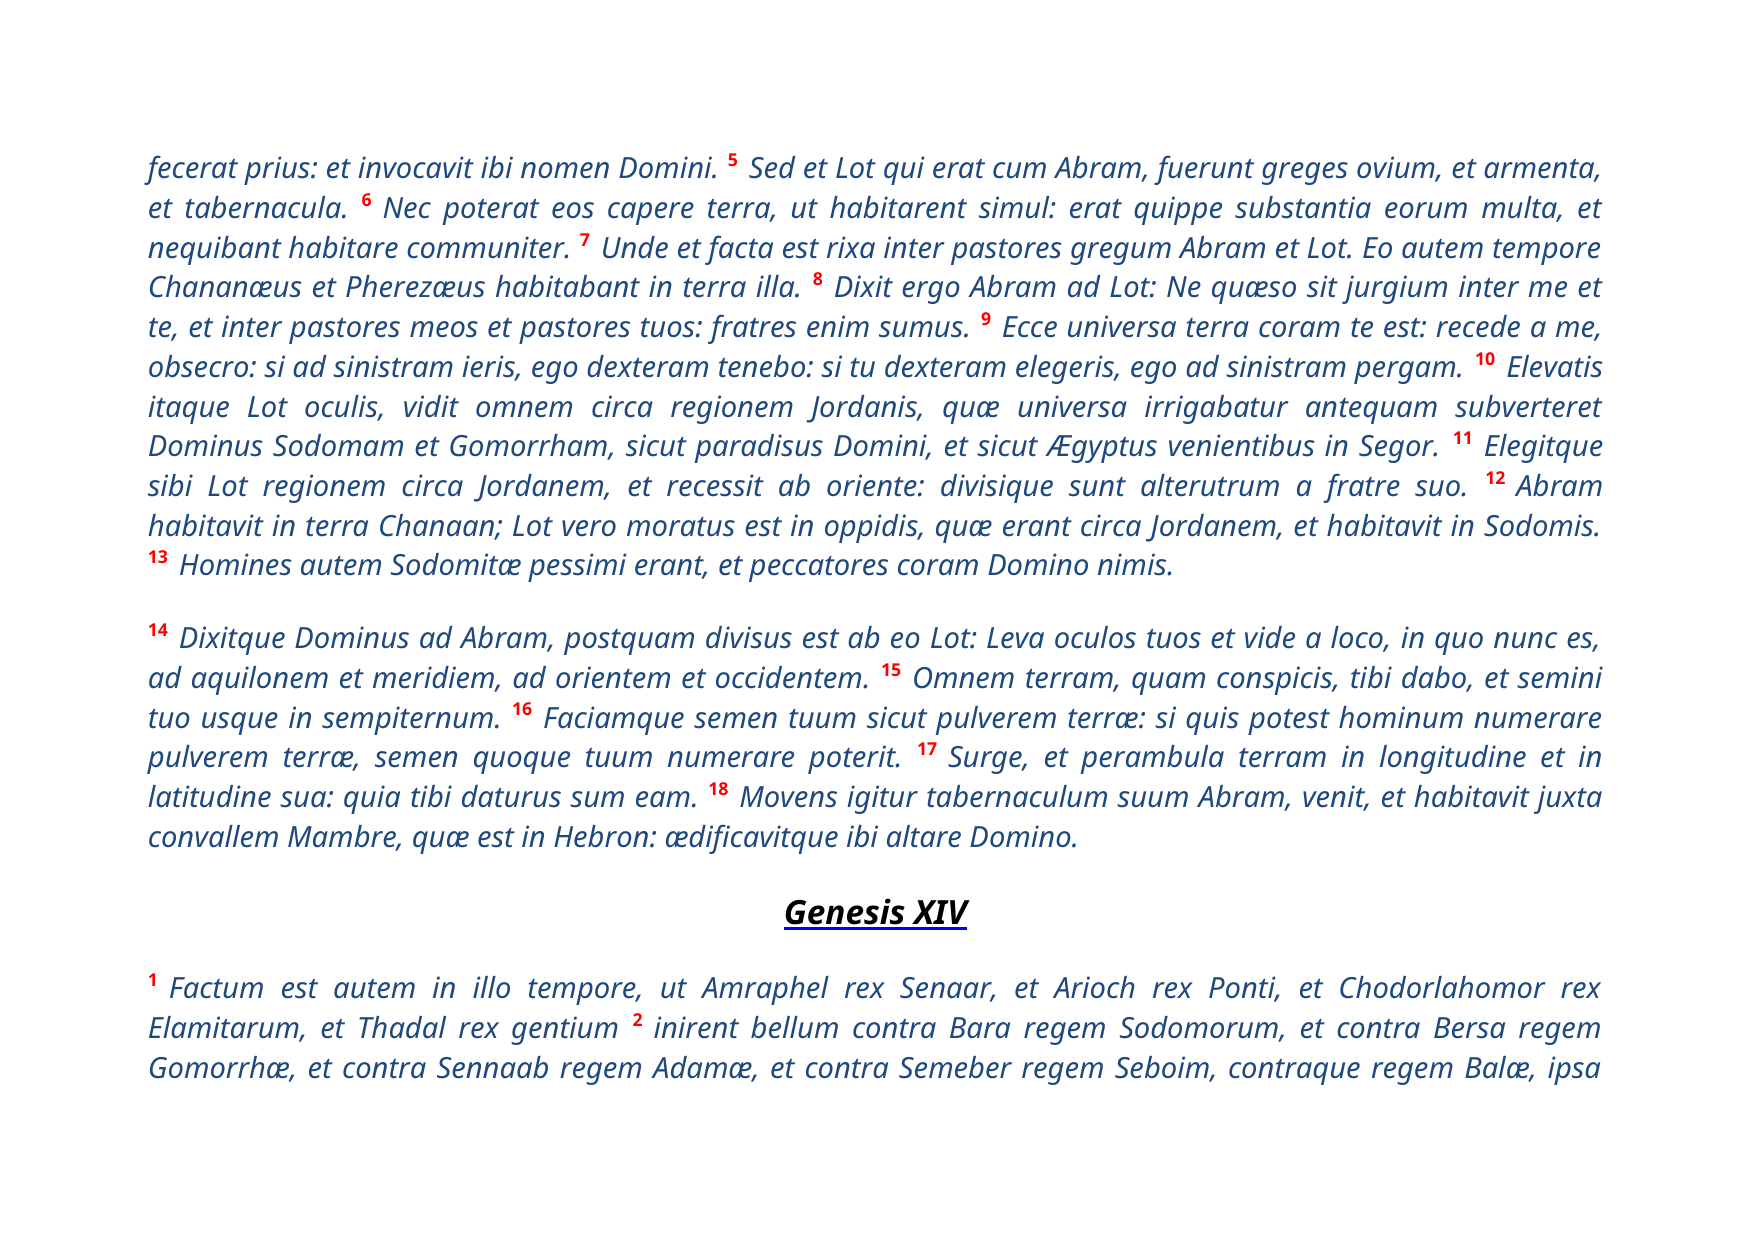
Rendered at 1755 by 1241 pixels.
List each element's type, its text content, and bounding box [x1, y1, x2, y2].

text 1 Factum est autem in illo tempore, ut Amraphel rex Senaar, et Arioch rex Ponti, et Chodorlahomor rex Elamitarum, et Thadal rex gentium 2 inirent bellum contra Bara regem Sodomorum, et contra Bersa regem Gomorrhæ, et contra Sennaab regem Adamæ, et contra Semeber regem Seboim, contraque regem Balæ, ipsa [148, 968, 1606, 1087]
text fecerat prius: et invocavit ibi nomen Domini. 5 Sed et Lot qui erat cum Abram, fuerunt greges ovium, et armenta, et tabernacula. 6 Nec poterat eos capere terra, ut habitarent simul: erat quippe substantia eorum multa, et nequibant habitare communiter. 7 Unde et facta est rixa inter pastores gregum Abram et Lot. Eo autem tempore Chananæus et Pherezæus habitabant in terra illa. 8 Dixit ergo Abram ad Lot: Ne quæso sit jurgium inter me et te, et inter pastores meos et pastores tuos: fratres enim sumus. 9 Ecce universa terra coram te est: recede a me, obsecro: si ad sinistram ieris, ego dexteram tenebo: si tu dexteram elegeris, ego ad sinistram pergam. 10 Elevatis itaque Lot oculis, vidit omnem circa regionem Jordanis, quæ universa irrigabatur antequam subverteret Dominus Sodomam et Gomorrham, sicut paradisus Domini, et sicut Ægyptus venientibus in Segor. 11 Elegitque sibi Lot regionem circa Jordanem, et recessit ab oriente: divisique sunt alterutrum a fratre suo. 12 Abram habitavit in terra Chanaan; Lot vero moratus est in oppidis, quæ erant circa Jordanem, et habitavit in Sodomis. 13 Homines autem Sodomitæ pessimi erant, et peccatores coram Domino nimis. [148, 148, 1606, 584]
text 14 Dixitque Dominus ad Abram, postquam divisus est ab eo Lot: Leva oculos tuos et vide a loco, in quo nunc es, ad aquilonem et meridiem, ad orientem et occidentem. 15 Omnem terram, quam conspicis, tibi dabo, et semini tuo usque in sempiternum. 16 Faciamque semen tuum sicut pulverem terræ: si quis potest hominum numerare pulverem terræ, semen quoque tuum numerare poterit. 17 Surge, et perambula terram in longitudine et in latitudine sua: quia tibi daturus sum eam. 18 Movens igitur tabernaculum suum Abram, venit, et habitavit juxta convallem Mambre, quæ est in Hebron: ædificavitque ibi altare Domino. [148, 618, 1606, 856]
text Genesis XIV [148, 889, 1606, 934]
